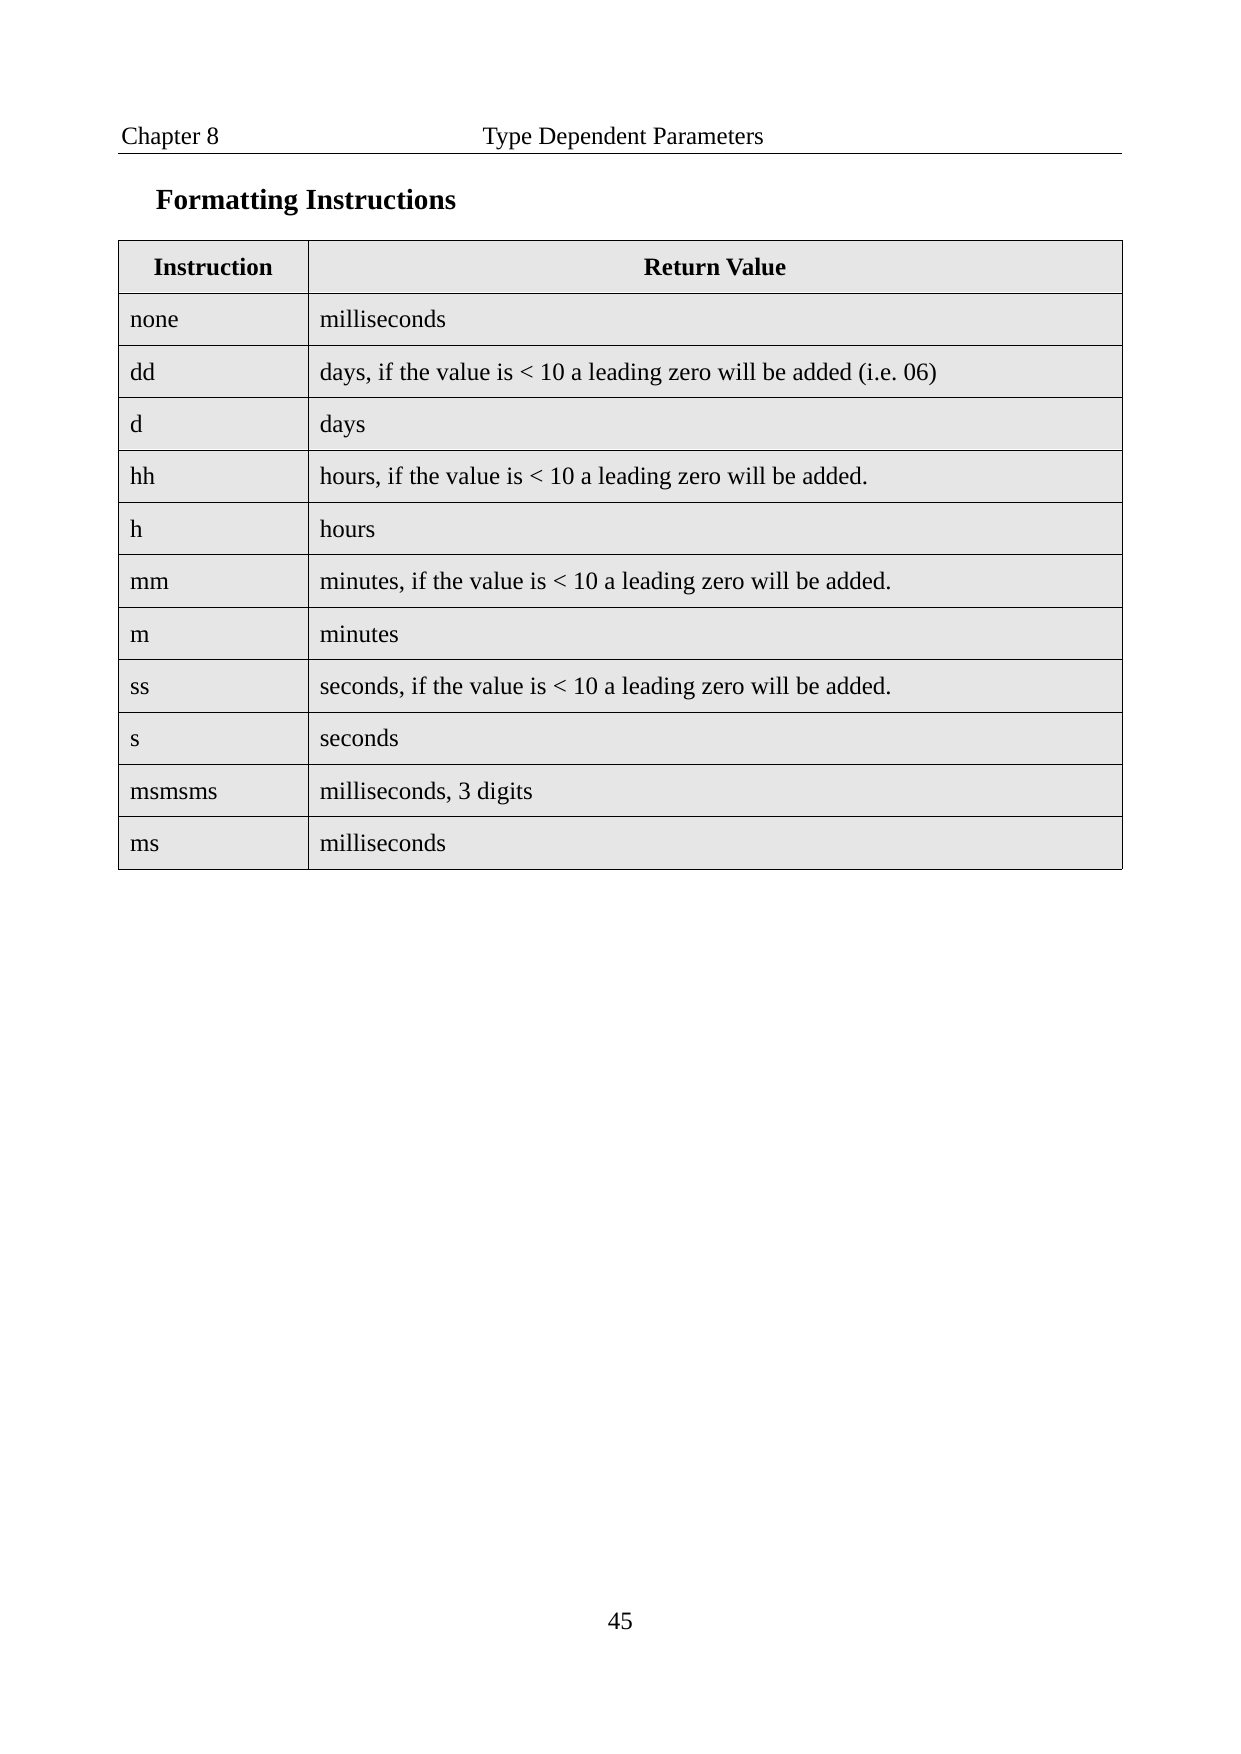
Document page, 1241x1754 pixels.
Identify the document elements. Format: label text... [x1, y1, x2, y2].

table_cell hours [309, 503, 1122, 554]
table_cell ss [119, 660, 308, 712]
table_cell minutes, if the value is < 10 a leading zero will be added. [309, 555, 1122, 607]
table_cell seconds [309, 713, 1122, 764]
table_cell hours, if the value is < 10 a leading zero will be added. [309, 451, 1122, 502]
table_cell seconds, if the value is < 10 a leading zero will be added. [309, 660, 1122, 712]
table_cell msmsms [119, 765, 308, 816]
table_header Return Value [309, 241, 1122, 292]
table_cell dd [119, 346, 308, 397]
table_cell minutes [309, 608, 1122, 659]
table_cell h [119, 503, 308, 554]
table_cell milliseconds, 3 digits [309, 765, 1122, 816]
table_cell days [309, 398, 1122, 449]
table_cell milliseconds [309, 294, 1122, 345]
table_cell milliseconds [309, 817, 1122, 869]
table_cell none [119, 294, 308, 345]
table_cell d [119, 398, 308, 449]
table_header Instruction [119, 241, 308, 292]
subtitle Formatting Instructions [156, 182, 1122, 216]
table_cell mm [119, 555, 308, 607]
table_cell s [119, 713, 308, 764]
table_cell days, if the value is < 10 a leading zero will be added (i.e. 06) [309, 346, 1122, 397]
table_cell m [119, 608, 308, 659]
table_cell hh [119, 451, 308, 502]
table_cell ms [119, 817, 308, 869]
